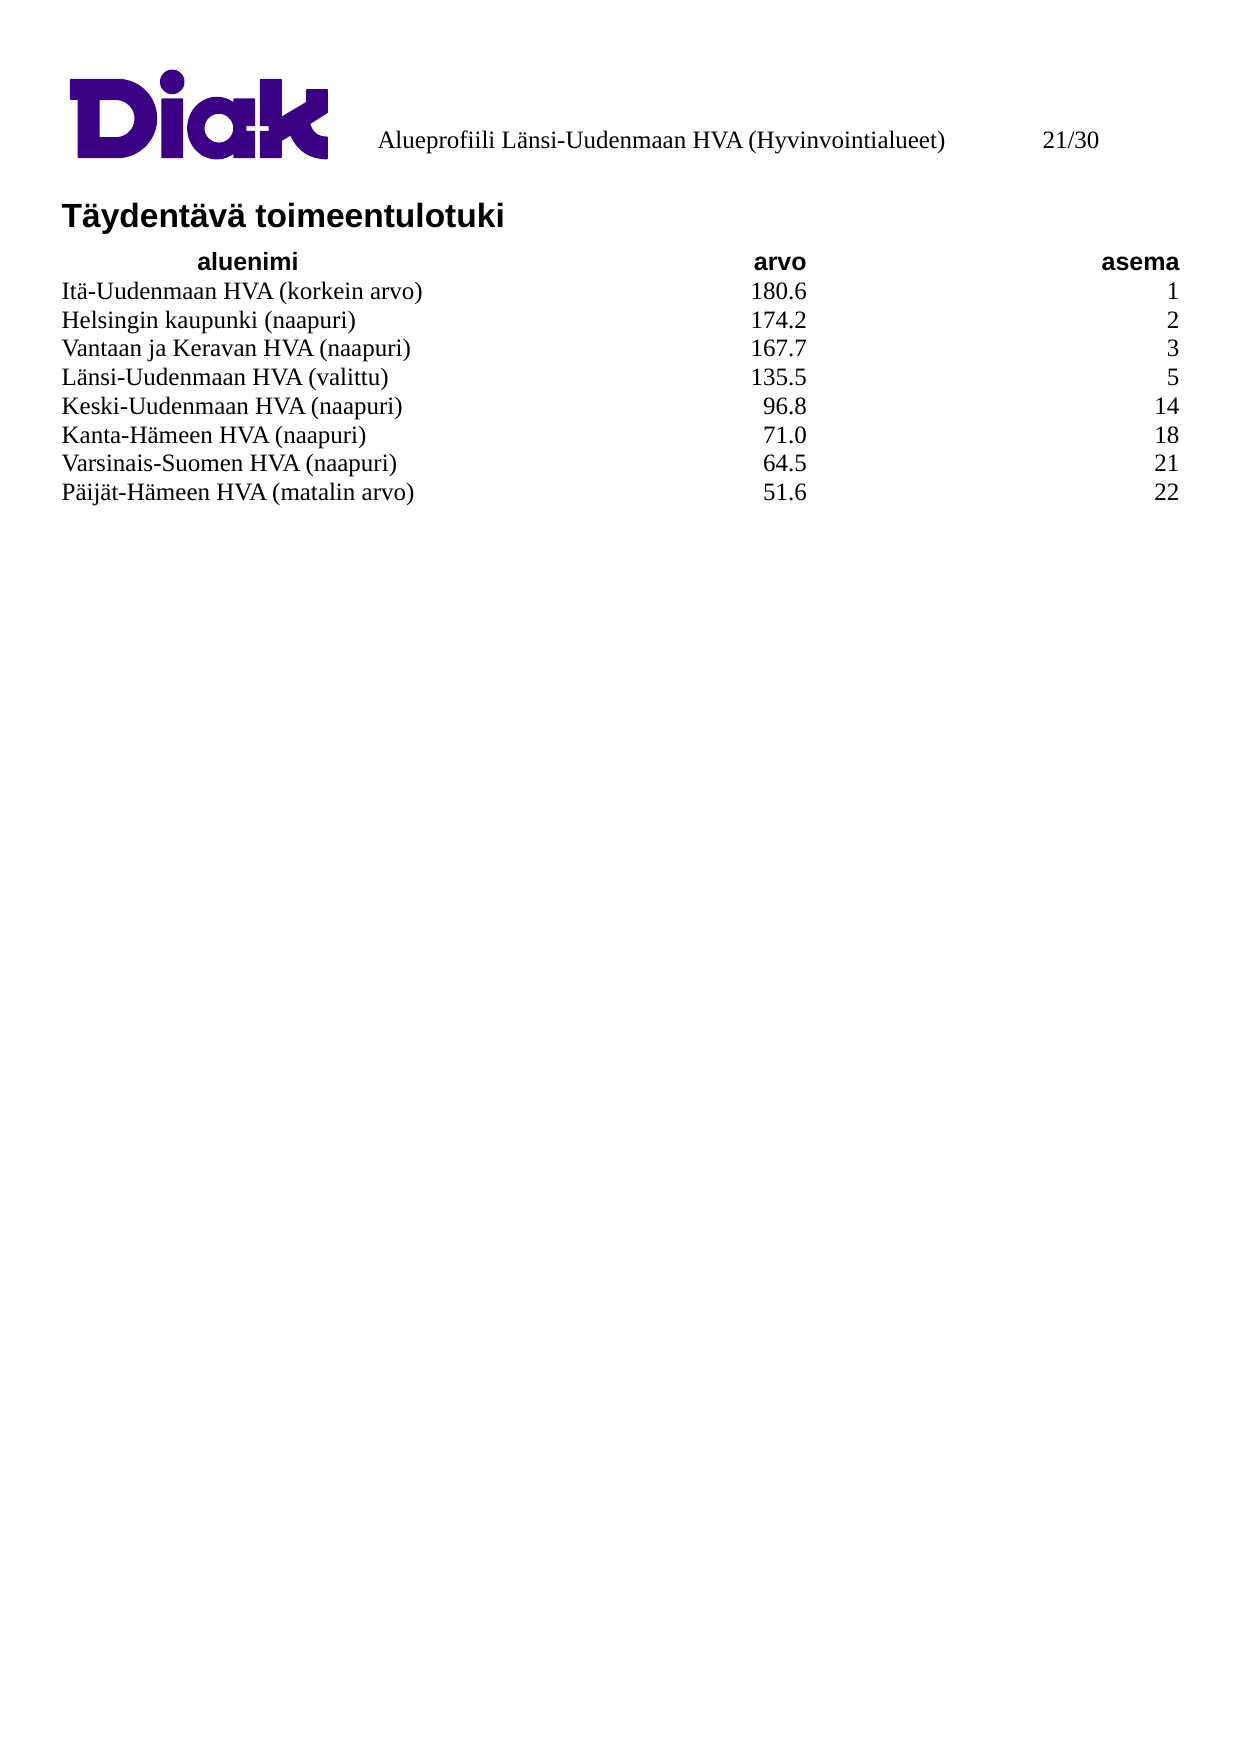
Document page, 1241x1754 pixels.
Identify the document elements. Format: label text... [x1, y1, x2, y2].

table_cell 64.5 [434, 449, 806, 477]
table_cell 5 [806, 362, 1179, 391]
table_cell 2 [806, 305, 1179, 333]
table_cell Kanta-Hämeen HVA (naapuri) [61, 420, 434, 448]
table_cell 135.5 [434, 362, 806, 391]
table_header arvo [434, 247, 806, 276]
table_cell 3 [806, 334, 1179, 362]
table_cell 1 [806, 276, 1179, 305]
table_cell Helsingin kaupunki (naapuri) [61, 305, 434, 333]
table_cell Päijät-Hämeen HVA (matalin arvo) [61, 477, 434, 506]
table_cell 21 [806, 449, 1179, 477]
table_cell 96.8 [434, 391, 806, 420]
table_cell Vantaan ja Keravan HVA (naapuri) [61, 334, 434, 362]
subtitle Täydentävä toimeentulotuki [61, 196, 1179, 235]
table_cell 174.2 [434, 305, 806, 333]
table_cell 18 [806, 420, 1179, 448]
table_cell 180.6 [434, 276, 806, 305]
table_cell Länsi-Uudenmaan HVA (valittu) [61, 362, 434, 391]
table_cell 71.0 [434, 420, 806, 448]
table_cell Varsinais-Suomen HVA (naapuri) [61, 449, 434, 477]
table_cell Itä-Uudenmaan HVA (korkein arvo) [61, 276, 434, 305]
table_cell 167.7 [434, 334, 806, 362]
table_header aluenimi [61, 247, 434, 276]
table_header asema [806, 247, 1179, 276]
table_cell 22 [806, 477, 1179, 506]
table_cell 51.6 [434, 477, 806, 506]
table_cell 14 [806, 391, 1179, 420]
table_cell Keski-Uudenmaan HVA (naapuri) [61, 391, 434, 420]
